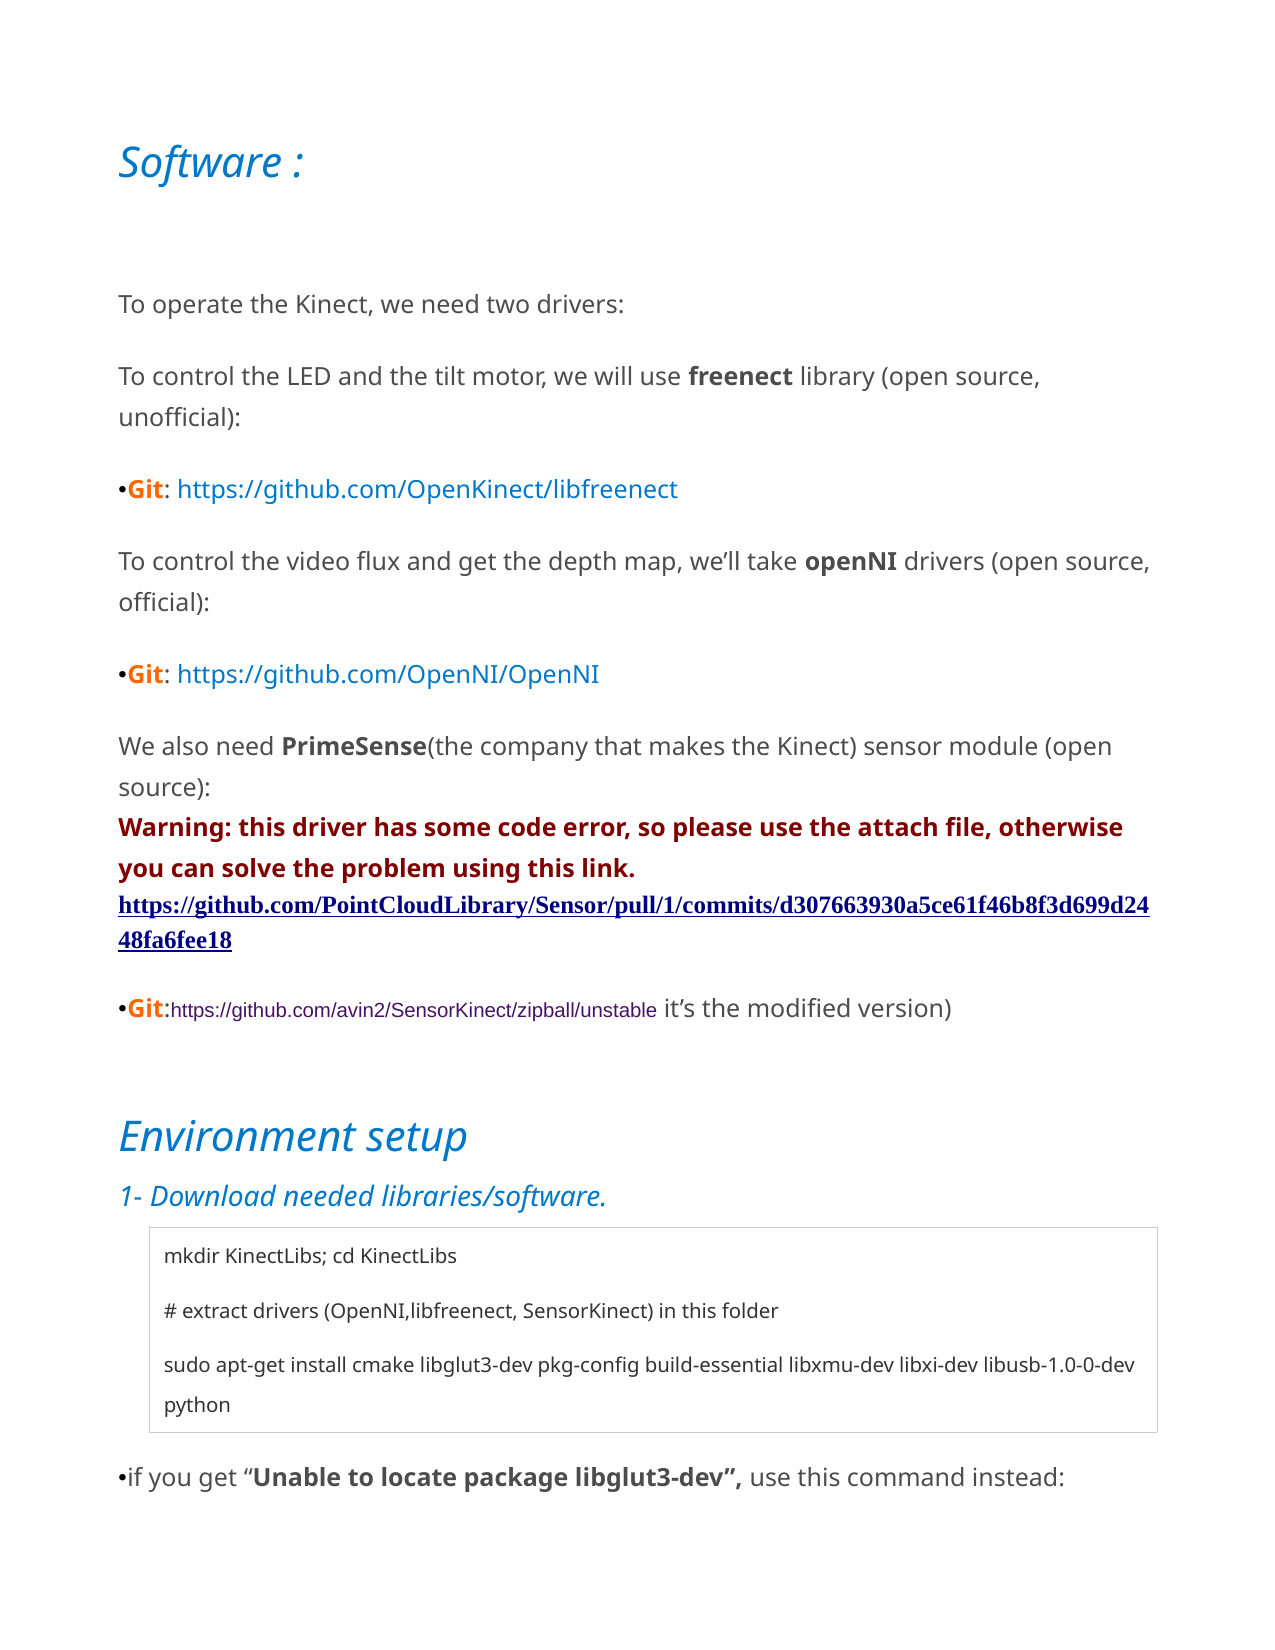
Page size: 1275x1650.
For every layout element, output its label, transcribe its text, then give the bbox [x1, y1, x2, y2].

text mkdir KinectLibs; cd KinectLibs [150, 1228, 1157, 1269]
subtitle Software : [118, 133, 1157, 190]
list if you get “Unable to locate package libglut3-dev”, use this command instead: [118, 1459, 1079, 1493]
subtitle Environment setup [118, 1106, 1157, 1164]
list Git: https://github.com/OpenNI/OpenNI [118, 656, 1079, 690]
text We also need PrimeSense(the company that makes the Kinect) sensor module (open source): Warning: this driver has some code error, so please use the attach file, otherwise you can solve the problem using this link. https://github.com/PointCloudLibrary/Sensor/pull/1/commits/d307663930a5ce61f46b8f3d699d2448fa6fee18 [118, 728, 1157, 954]
text To control the video flux and get the depth map, we’ll take openNI drivers (open source, official): [118, 543, 1157, 618]
text To control the LED and the tilt motor, we will use freenect library (open source, unofficial): [118, 358, 1157, 433]
text sudo apt-get install cmake libglut3-dev pkg-config build-essential libxmu-dev libxi-dev libusb-1.0-0-dev python [150, 1337, 1157, 1432]
list Git:https://github.com/avin2/SensorKinect/zipball/unstable it’s the modified version) [118, 991, 1079, 1025]
text # extract drivers (OpenNI,libfreenect, SensorKinect) in this folder [150, 1282, 1157, 1324]
list Git: https://github.com/OpenKinect/libfreenect [118, 471, 1079, 505]
text To operate the Kinect, we need two drivers: [118, 286, 1157, 320]
subtitle 1- Download needed libraries/software. [118, 1176, 1157, 1214]
